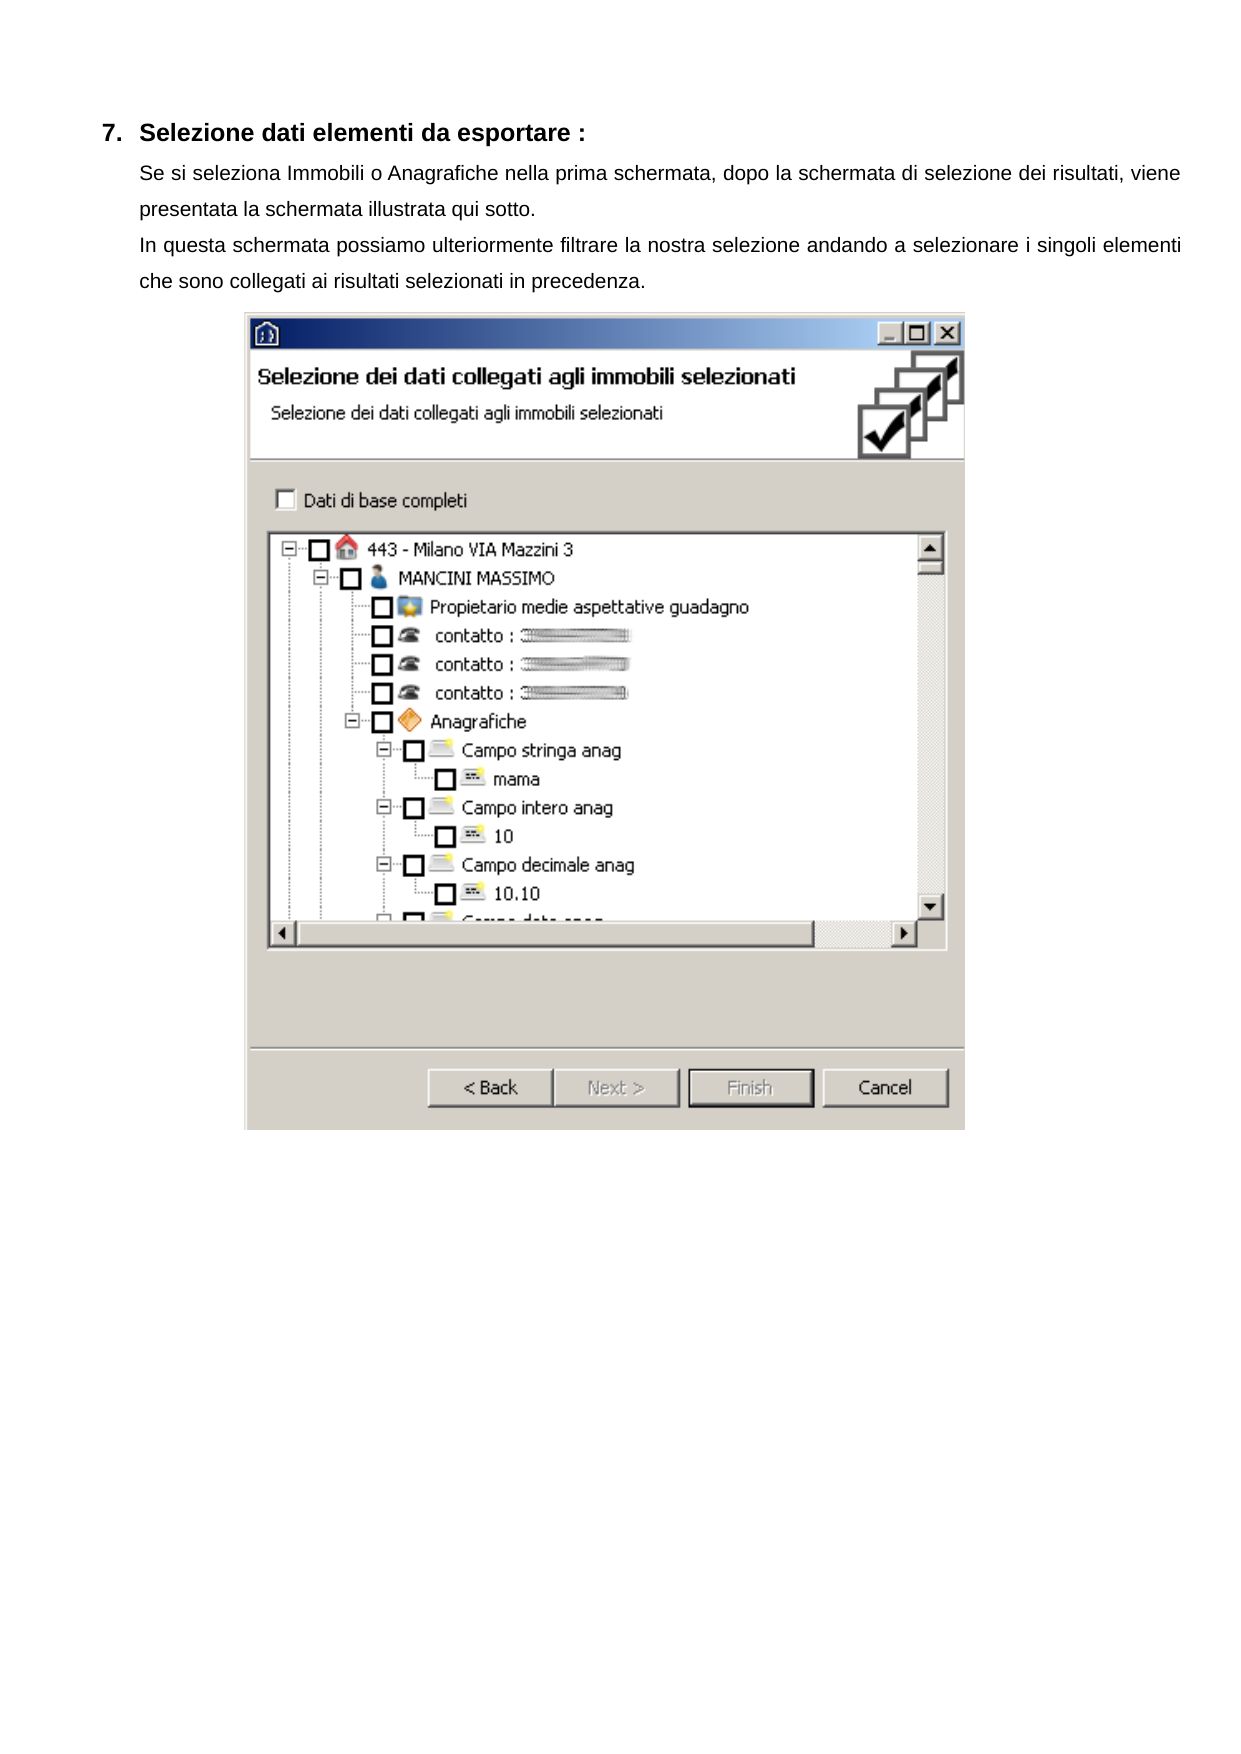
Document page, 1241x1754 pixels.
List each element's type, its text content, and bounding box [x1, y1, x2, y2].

list Se si seleziona Immobili o Anagrafiche nella prima schermata, dopo la schermata di selezione dei risultati, viene presentata la schermata illustrata qui sotto. [102, 161, 1183, 221]
picture [244, 312, 965, 1130]
list Selezione dati elementi da esportare : [102, 118, 1183, 147]
list In questa schermata possiamo ulteriormente filtrare la nostra selezione andando a selezionare i singoli elementi che sono collegati ai risultati selezionati in precedenza. [102, 233, 1183, 293]
